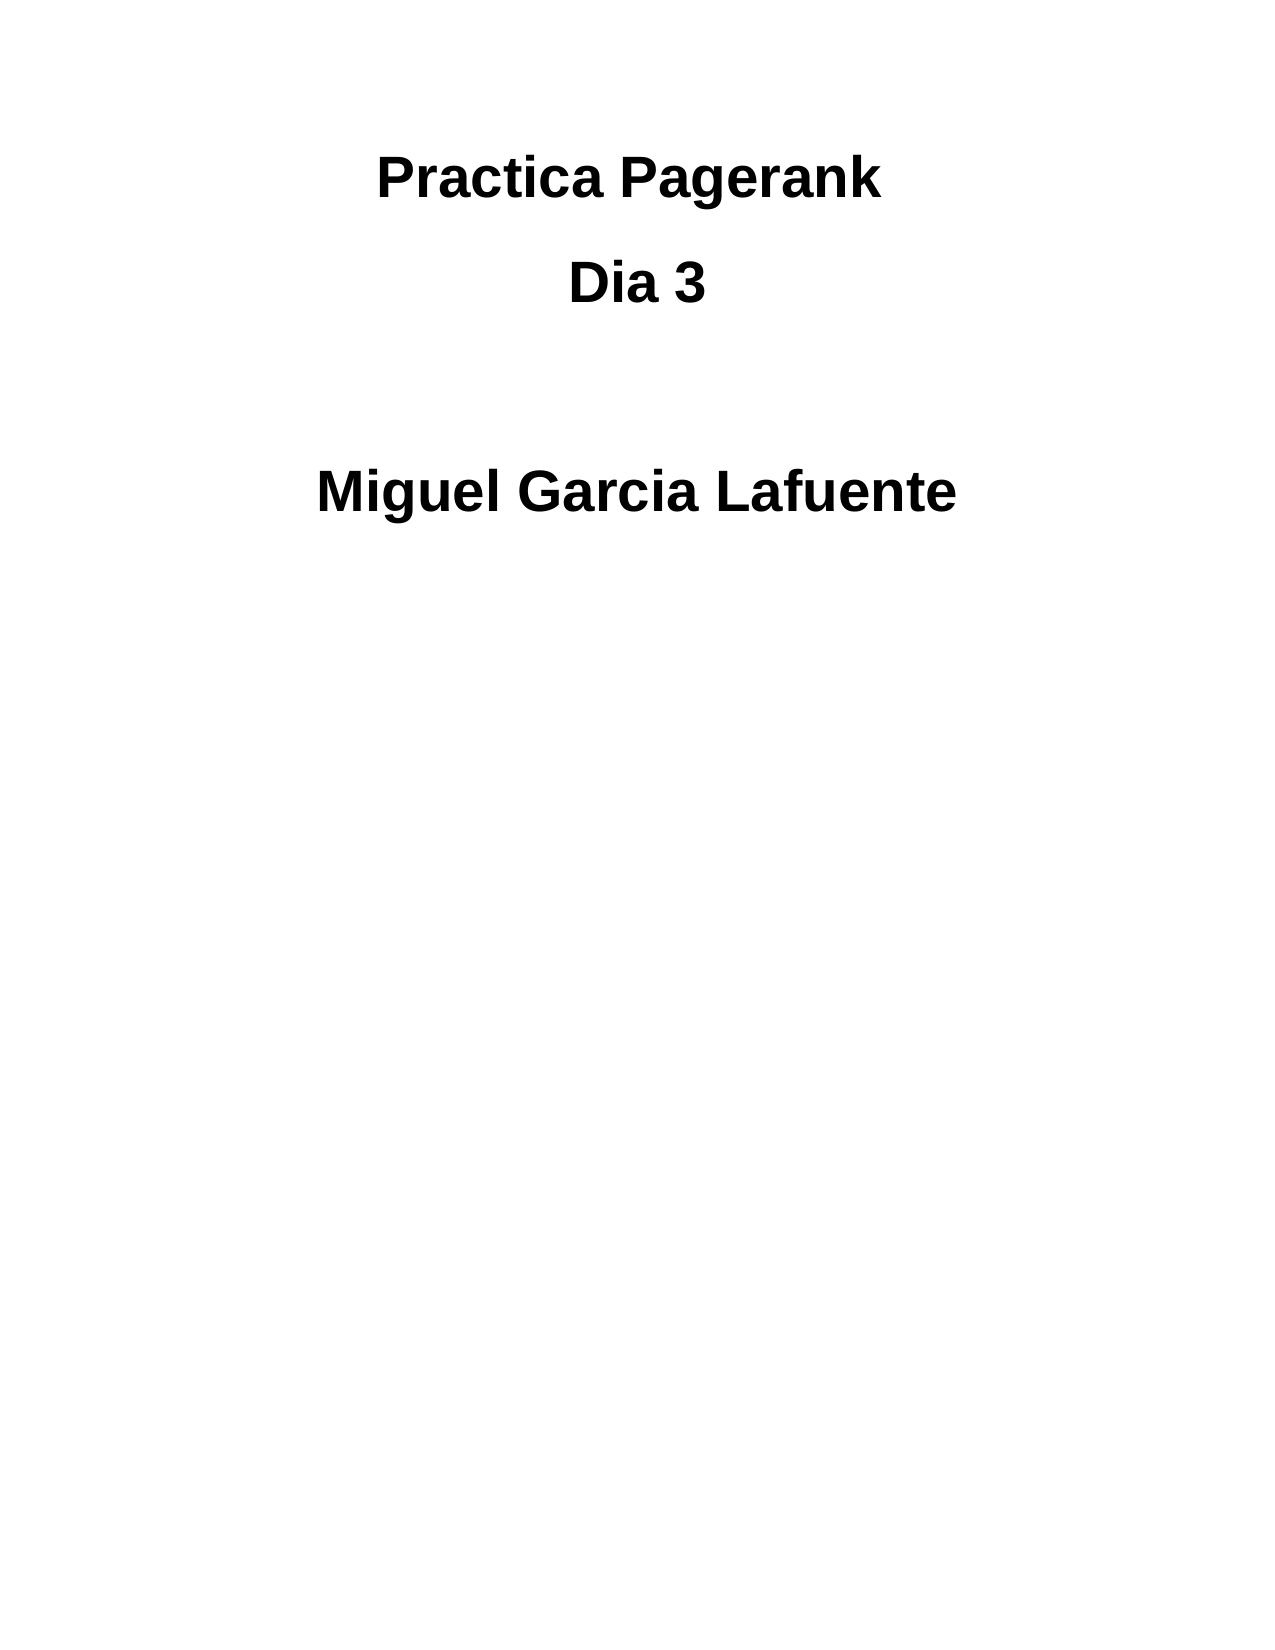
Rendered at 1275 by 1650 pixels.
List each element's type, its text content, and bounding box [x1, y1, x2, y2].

title Dia 3 [118, 248, 1157, 315]
title Practica Pagerank [118, 143, 1157, 210]
title Miguel Garcia Lafuente [118, 457, 1157, 524]
